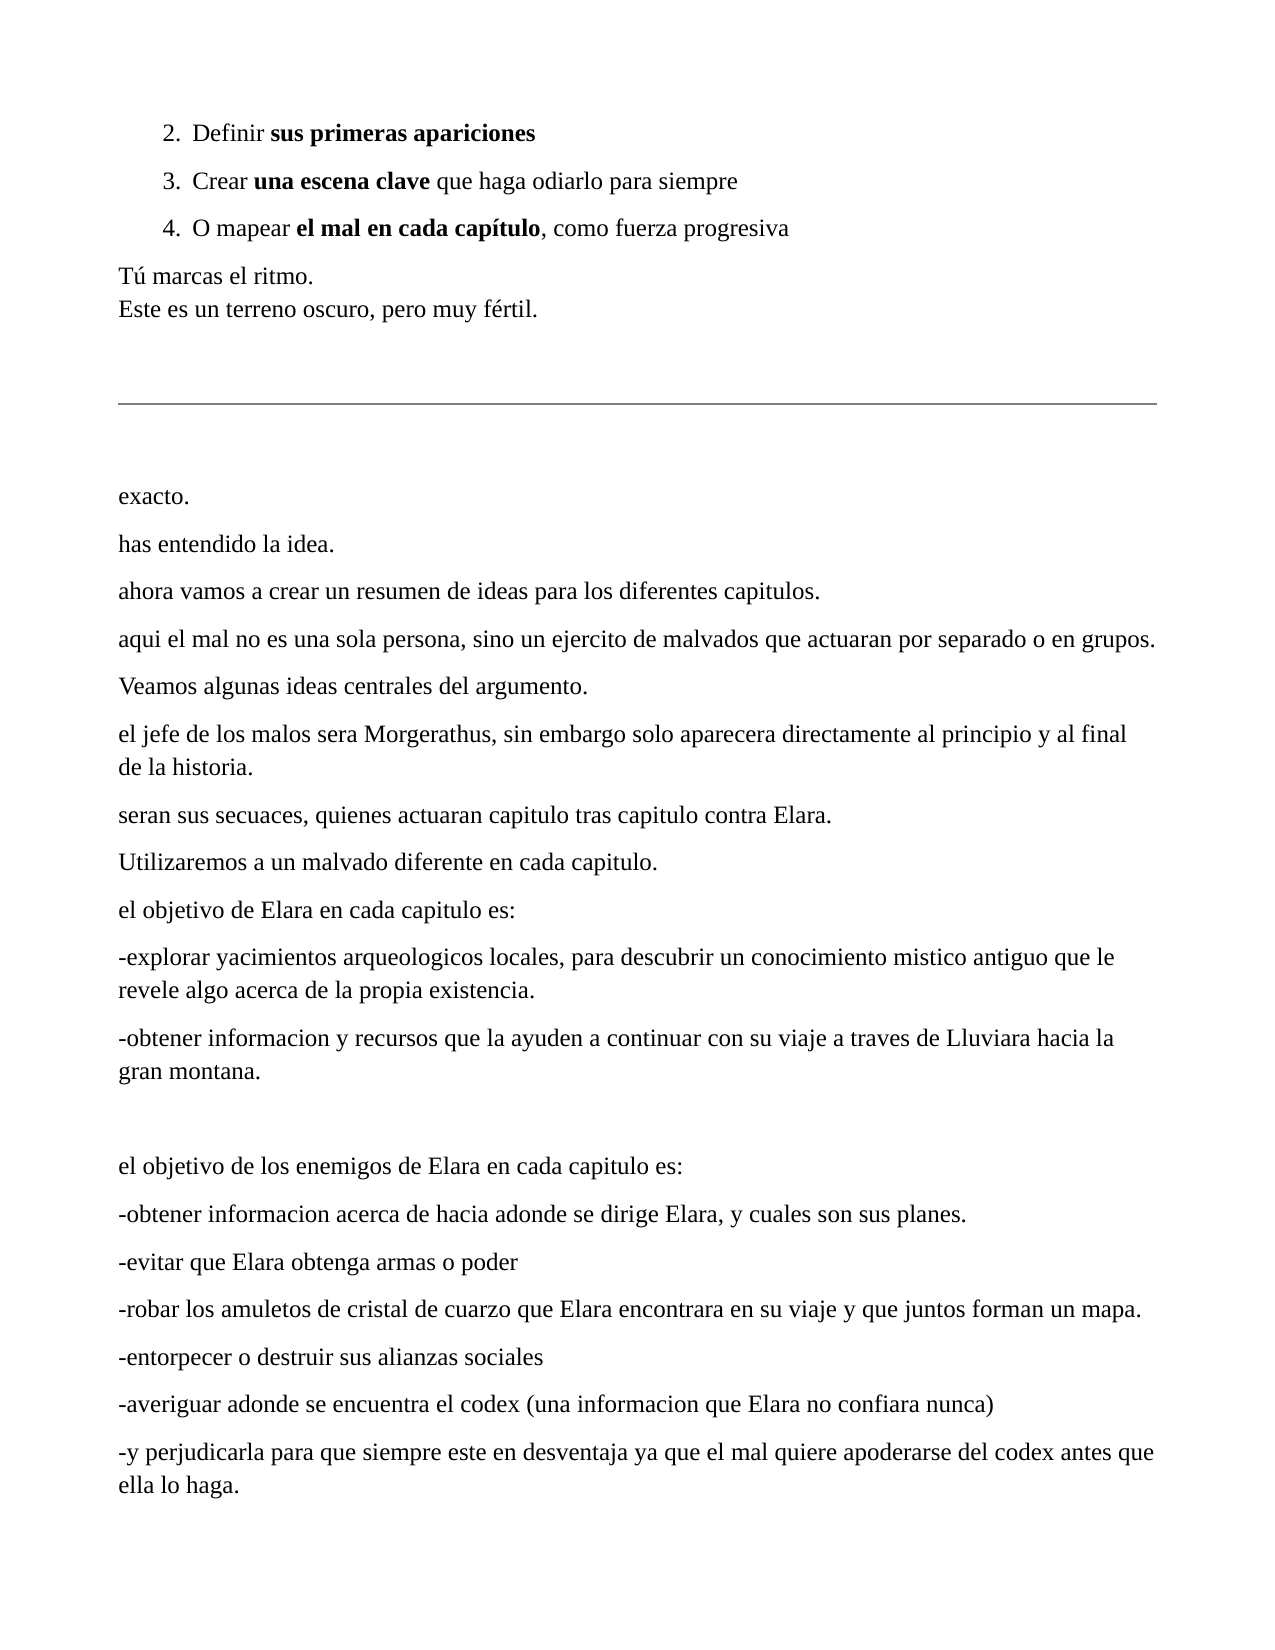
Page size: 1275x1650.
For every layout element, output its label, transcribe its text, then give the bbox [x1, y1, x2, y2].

text aqui el mal no es una sola persona, sino un ejercito de malvados que actuaran por separado o en grupos. [118, 624, 1157, 653]
text exacto. [118, 481, 1157, 510]
text -averiguar adonde se encuentra el codex (una informacion que Elara no confiara nunca) [118, 1389, 1157, 1418]
text ahora vamos a crear un resumen de ideas para los diferentes capitulos. [118, 576, 1157, 605]
text -explorar yacimientos arqueologicos locales, para descubrir un conocimiento mistico antiguo que le revele algo acerca de la propia existencia. [118, 942, 1157, 1004]
list O mapear el mal en cada capítulo, como fuerza progresiva [162, 213, 1157, 242]
list Definir sus primeras apariciones [162, 118, 1157, 147]
text el jefe de los malos sera Morgerathus, sin embargo solo aparecera directamente al principio y al final de la historia. [118, 719, 1157, 781]
text -obtener informacion acerca de hacia adonde se dirige Elara, y cuales son sus planes. [118, 1199, 1157, 1228]
text -evitar que Elara obtenga armas o poder [118, 1247, 1157, 1275]
text seran sus secuaces, quienes actuaran capitulo tras capitulo contra Elara. [118, 800, 1157, 828]
text -robar los amuletos de cristal de cuarzo que Elara encontrara en su viaje y que juntos forman un mapa. [118, 1294, 1157, 1323]
list Crear una escena clave que haga odiarlo para siempre [162, 166, 1157, 194]
text el objetivo de Elara en cada capitulo es: [118, 895, 1157, 924]
text Tú marcas el ritmo. Este es un terreno oscuro, pero muy fértil. [118, 261, 1157, 323]
text Utilizaremos a un malvado diferente en cada capitulo. [118, 847, 1157, 876]
text Veamos algunas ideas centrales del argumento. [118, 671, 1157, 700]
text -entorpecer o destruir sus alianzas sociales [118, 1342, 1157, 1371]
text has entendido la idea. [118, 529, 1157, 557]
text el objetivo de los enemigos de Elara en cada capitulo es: [118, 1151, 1157, 1180]
text -y perjudicarla para que siempre este en desventaja ya que el mal quiere apoderarse del codex antes que ella lo haga. [118, 1437, 1157, 1499]
text -obtener informacion y recursos que la ayuden a continuar con su viaje a traves de Lluviara hacia la gran montana. [118, 1023, 1157, 1085]
